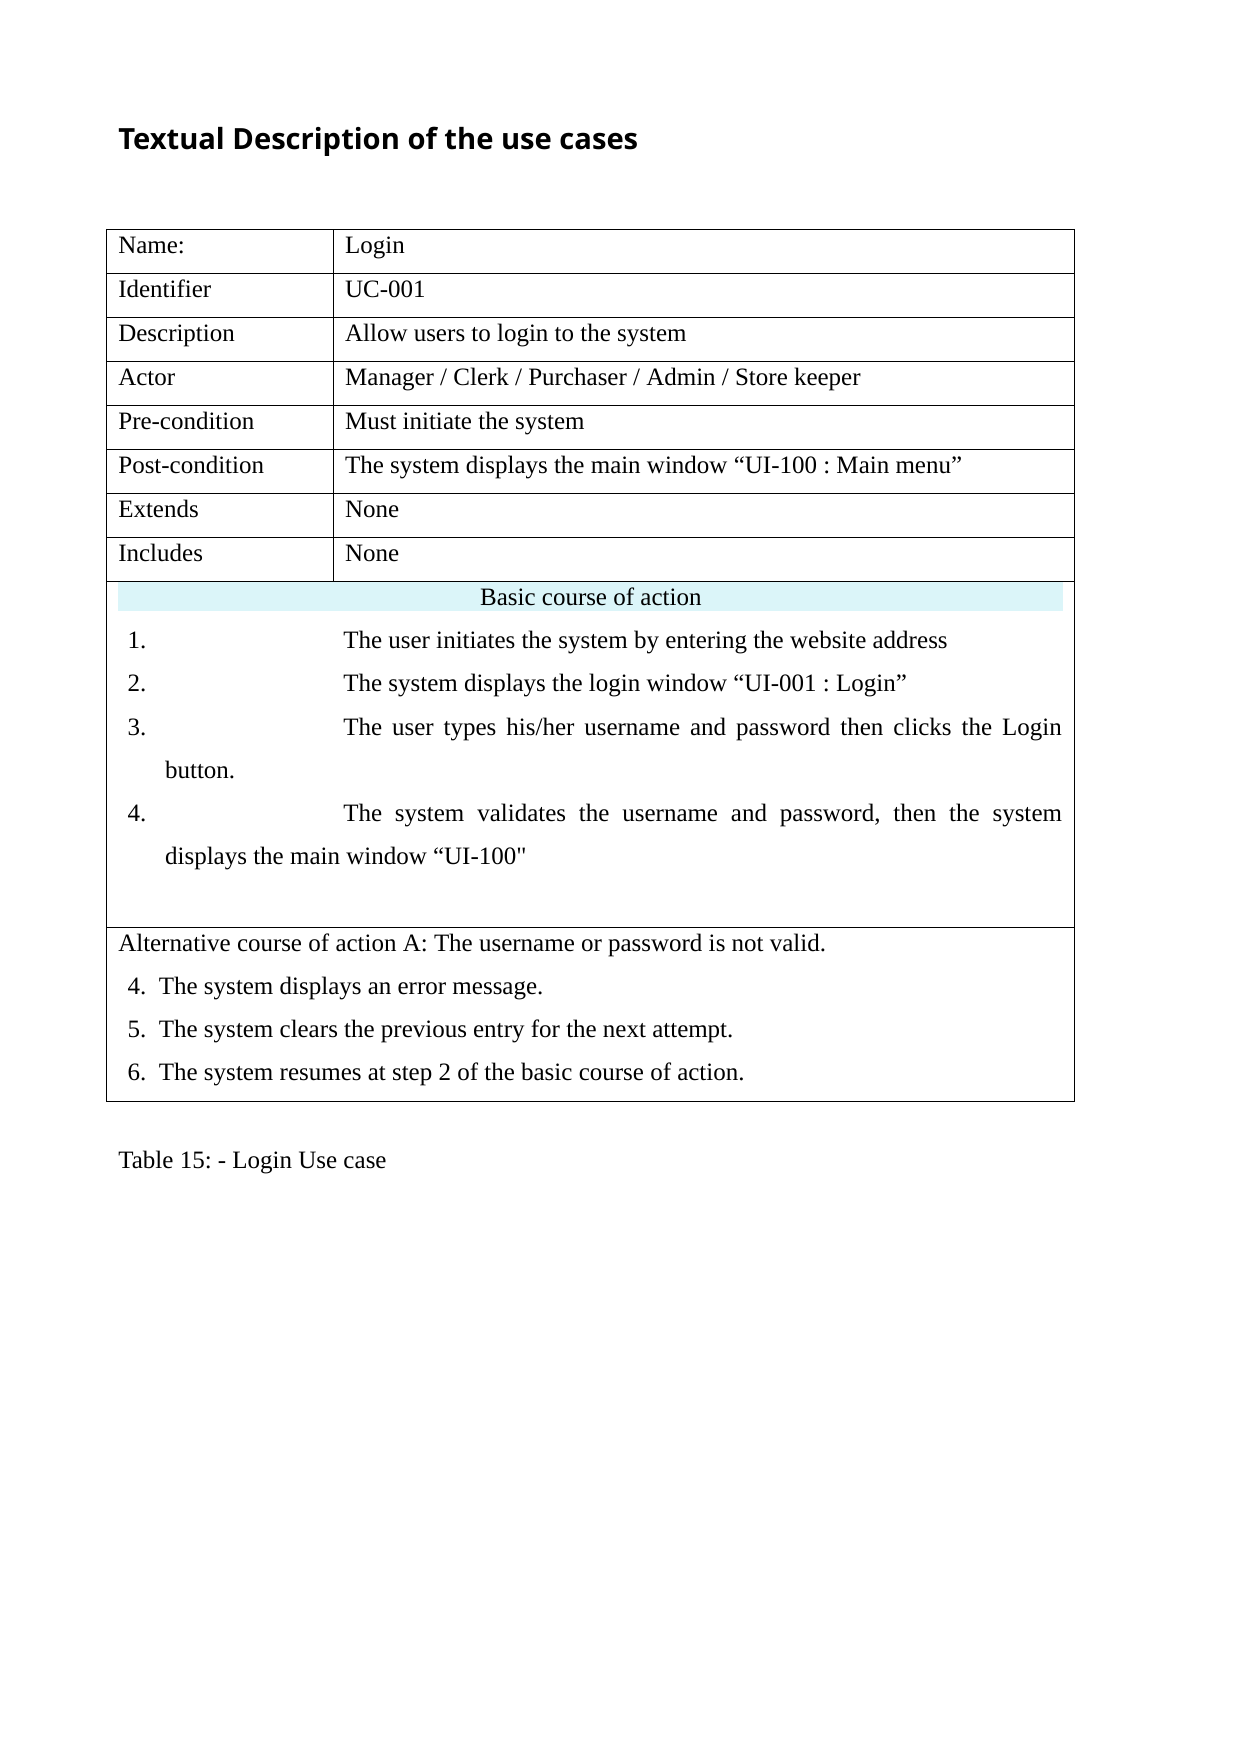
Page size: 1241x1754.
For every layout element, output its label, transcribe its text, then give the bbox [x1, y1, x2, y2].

table_cell Must initiate the system [334, 406, 1074, 449]
table_cell Basic course of action The user initiates the system by entering the website address The system displays the login window “UI-001 : Login” The user types his/her username and password then clicks the Login button. The system validates the username and password, then the system displays the main window “UI-100" [107, 582, 1074, 927]
table_cell Actor [107, 362, 333, 405]
table_cell UC-001 [334, 274, 1074, 317]
text Table 15: - Login Use case [118, 1145, 1122, 1173]
table_cell Alternative course of action A: The username or password is not valid. 4. The system displays an error message. 5. The system clears the previous entry for the next attempt. 6. The system resumes at step 2 of the basic course of action. [107, 928, 1074, 1101]
table_cell Manager / Clerk / Purchaser / Admin / Store keeper [334, 362, 1074, 405]
table_cell Pre-condition [107, 406, 333, 449]
text Textual Description of the use cases [118, 118, 1122, 158]
table_cell None [334, 494, 1074, 537]
table_cell Post-condition [107, 450, 333, 493]
table_cell Identifier [107, 274, 333, 317]
table_cell Includes [107, 538, 333, 581]
table_header Name: [107, 230, 333, 273]
table_cell Allow users to login to the system [334, 318, 1074, 361]
table_cell Extends [107, 494, 333, 537]
table_cell Description [107, 318, 333, 361]
table_header Login [334, 230, 1074, 273]
table_cell None [334, 538, 1074, 581]
table_cell The system displays the main window “UI-100 : Main menu” [334, 450, 1074, 493]
